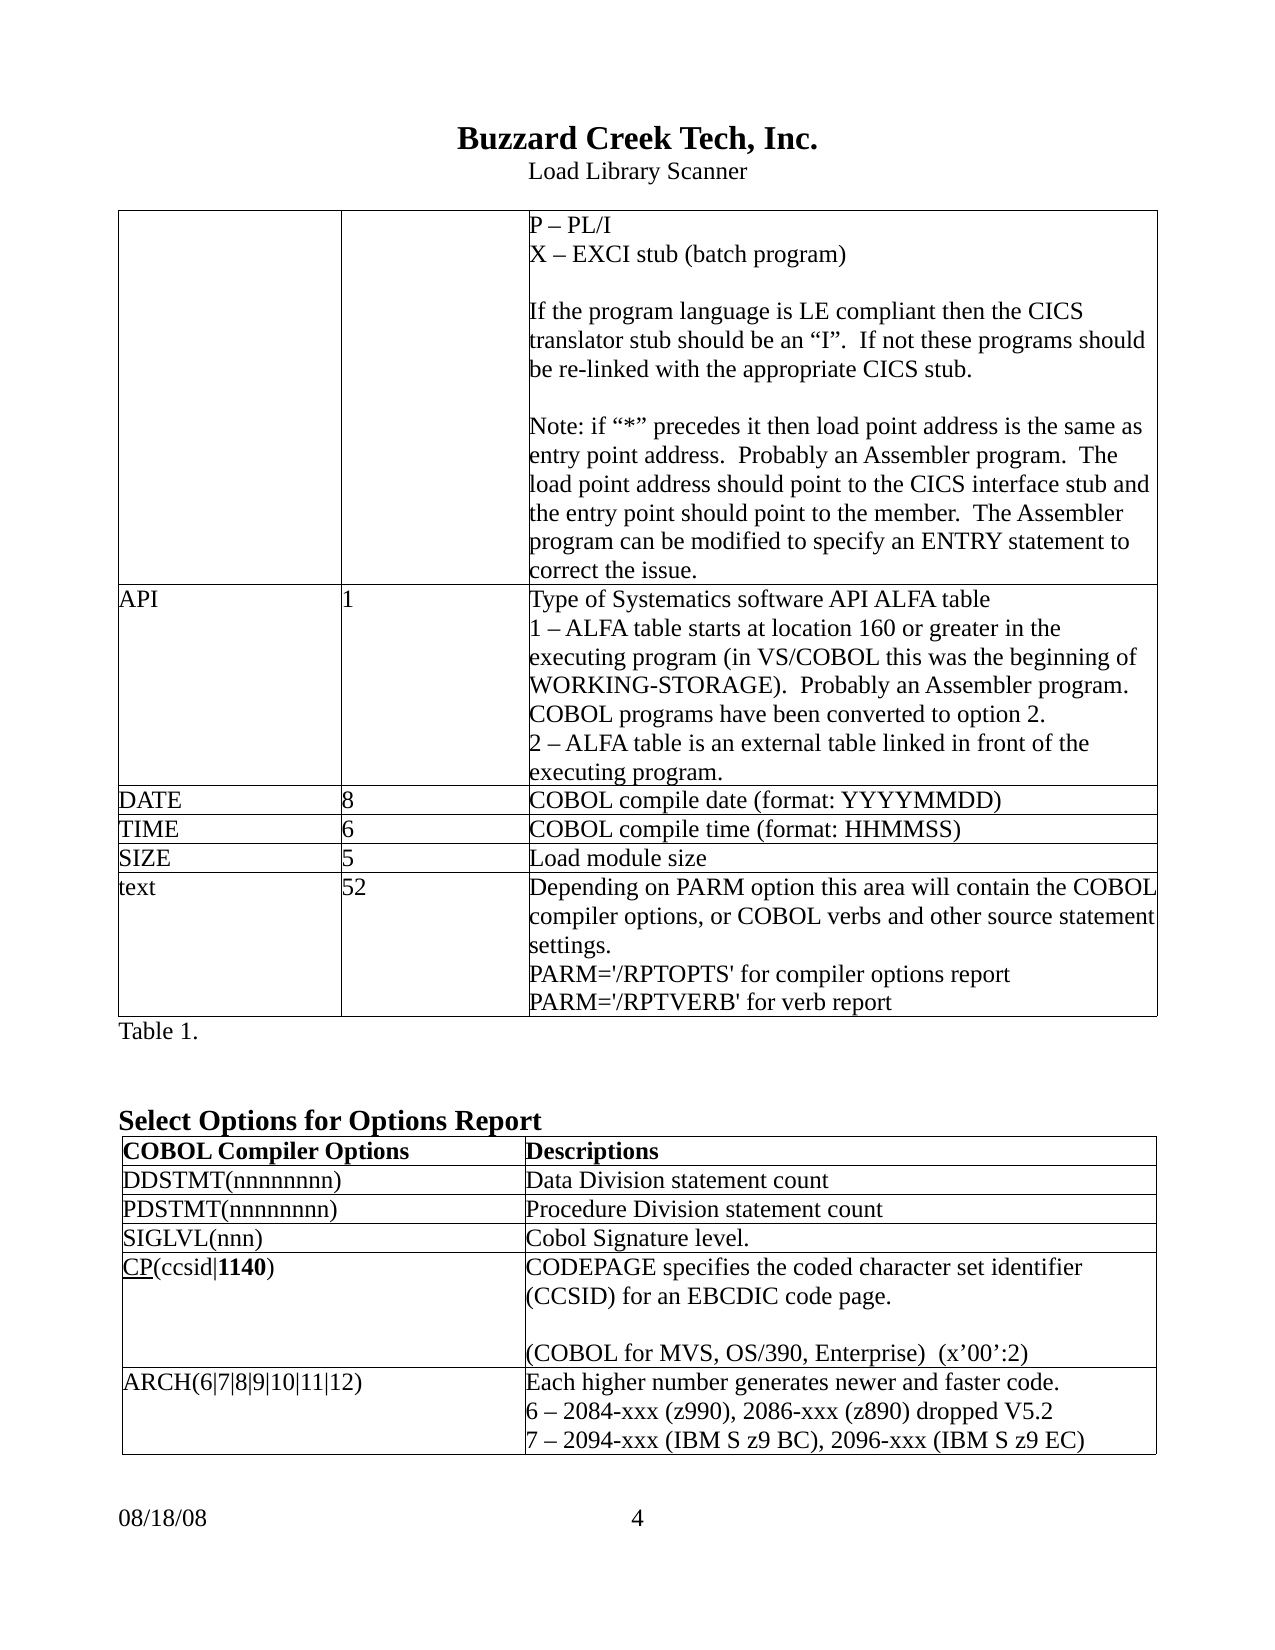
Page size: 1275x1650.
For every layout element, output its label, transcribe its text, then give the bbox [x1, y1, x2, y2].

table_cell 6 [342, 815, 529, 843]
table_cell Each higher number generates newer and faster code. 6 – 2084-xxx (z990), 2086-xxx (z890) dropped V5.2 7 – 2094-xxx (IBM S z9 BC), 2096-xxx (IBM S z9 EC) [526, 1368, 1156, 1454]
table_cell 52 [342, 873, 529, 1016]
table_cell CODEPAGE specifies the coded character set identifier (CCSID) for an EBCDIC code page. (COBOL for MVS, OS/390, Enterprise) (x’00’:2) [526, 1253, 1156, 1367]
table_cell Load module size [530, 844, 1157, 872]
table_cell SIGLVL(nnn) [123, 1224, 525, 1252]
table_cell CP(ccsid|1140) [123, 1253, 525, 1367]
table_cell Type of Systematics software API ALFA table 1 – ALFA table starts at location 160 or greater in the executing program (in VS/COBOL this was the beginning of WORKING-STORAGE). Probably an Assembler program. COBOL programs have been converted to option 2. 2 – ALFA table is an external table linked in front of the executing program. [530, 585, 1157, 785]
table_cell 5 [342, 844, 529, 872]
table_cell COBOL compile date (format: YYYYMMDD) [530, 786, 1157, 814]
table_cell DDSTMT(nnnnnnnn) [123, 1166, 525, 1194]
table_cell Procedure Division statement count [526, 1195, 1156, 1223]
table_cell API [119, 585, 341, 785]
table_header Descriptions [526, 1137, 1156, 1165]
table_cell [342, 211, 529, 584]
table_cell Cobol Signature level. [526, 1224, 1156, 1252]
table_cell PDSTMT(nnnnnnnn) [123, 1195, 525, 1223]
table_cell DATE [119, 786, 341, 814]
text Table 1. [118, 1017, 1157, 1045]
table_cell TIME [119, 815, 341, 843]
table_cell SIZE [119, 844, 341, 872]
table_cell 1 [342, 585, 529, 785]
text Select Options for Options Report [118, 1103, 1157, 1136]
table_cell COBOL compile time (format: HHMMSS) [530, 815, 1157, 843]
table_cell text [119, 873, 341, 1016]
table_cell Depending on PARM option this area will contain the COBOL compiler options, or COBOL verbs and other source statement settings. PARM='/RPTOPTS' for compiler options report PARM='/RPTVERB' for verb report [530, 873, 1157, 1016]
table_cell [119, 211, 341, 584]
table_cell Data Division statement count [526, 1166, 1156, 1194]
table_header COBOL Compiler Options [123, 1137, 525, 1165]
table_cell P – PL/I X – EXCI stub (batch program) If the program language is LE compliant then the CICS translator stub should be an “I”. If not these programs should be re-linked with the appropriate CICS stub. Note: if “*” precedes it then load point address is the same as entry point address. Probably an Assembler program. The load point address should point to the CICS interface stub and the entry point should point to the member. The Assembler program can be modified to specify an ENTRY statement to correct the issue. [530, 211, 1157, 584]
table_cell ARCH(6|7|8|9|10|11|12) [123, 1368, 525, 1454]
table_cell 8 [342, 786, 529, 814]
